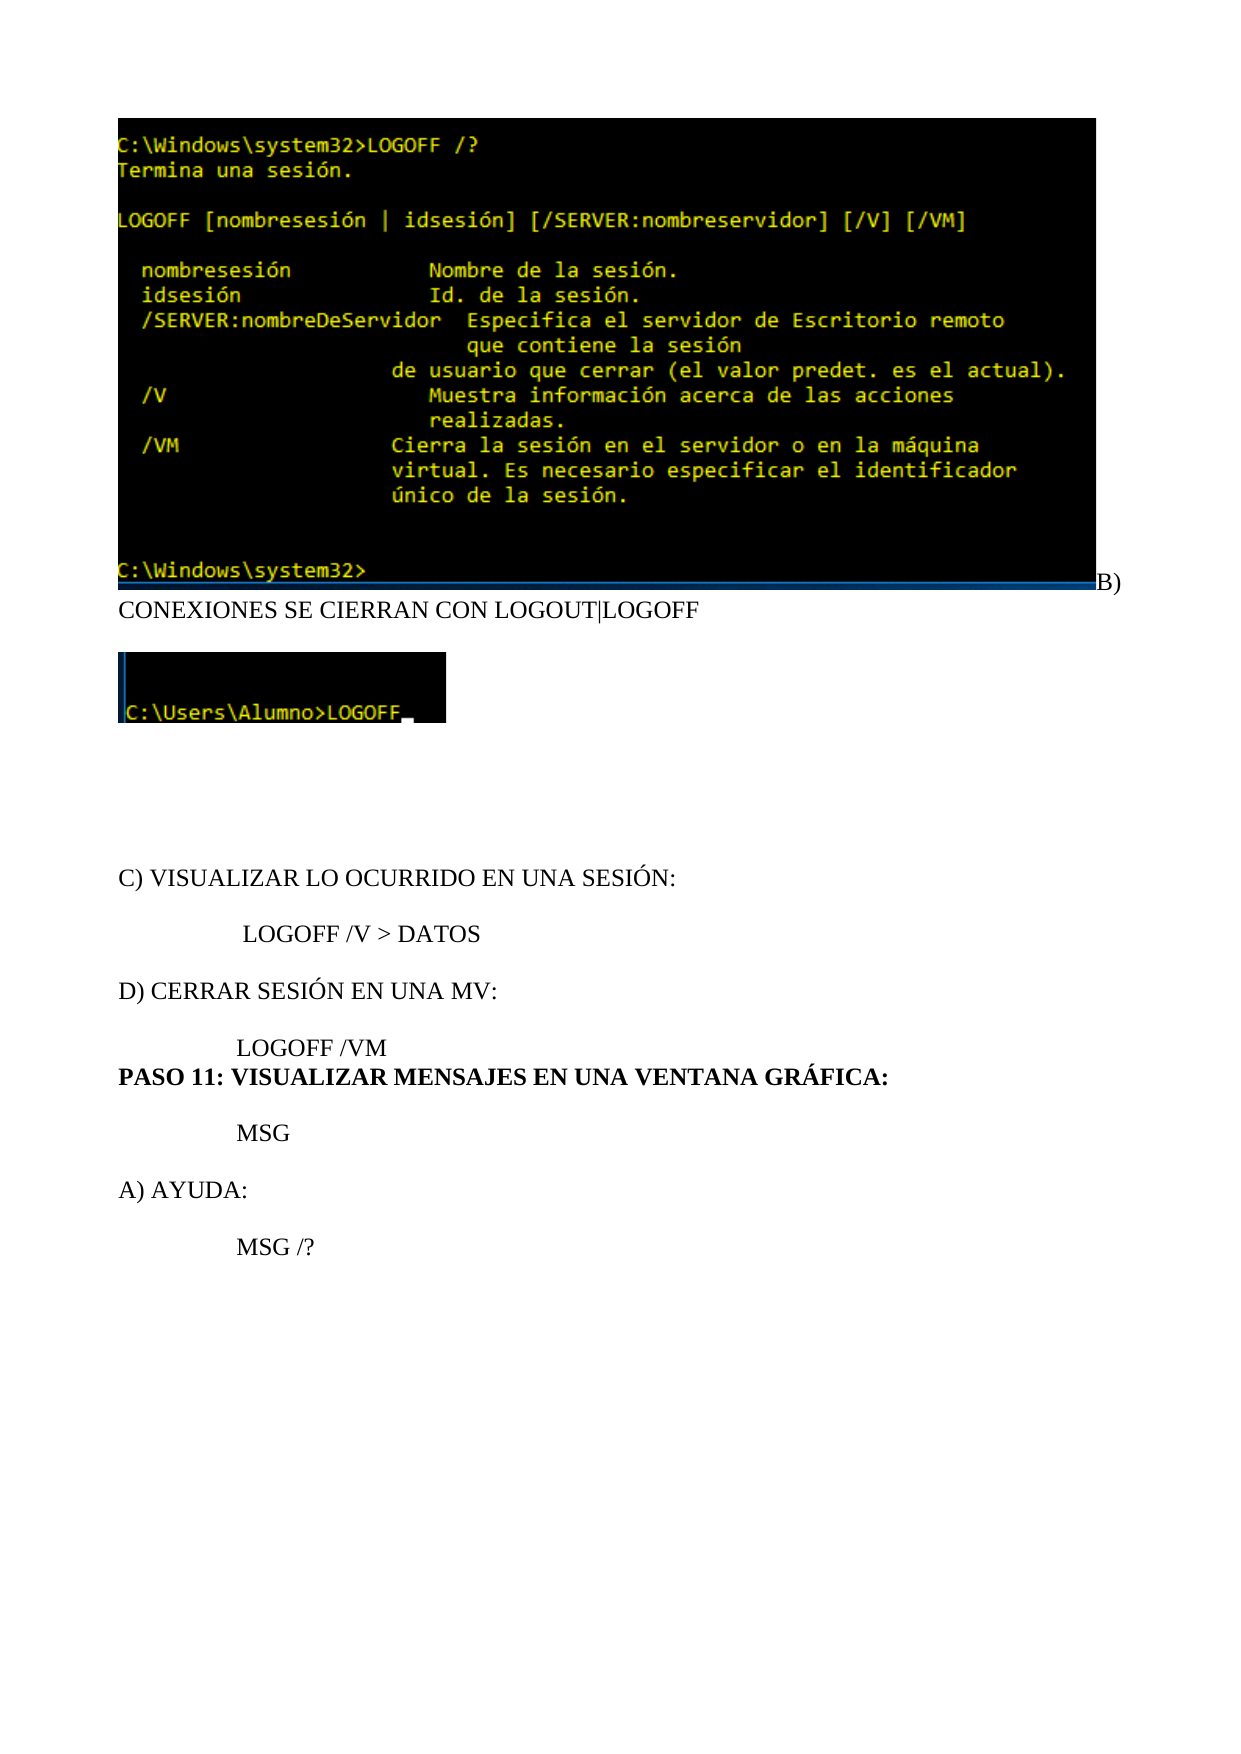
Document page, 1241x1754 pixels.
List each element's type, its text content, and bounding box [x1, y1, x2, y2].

text MSG [118, 1118, 1122, 1147]
text PASO 11: VISUALIZAR MENSAJES EN UNA VENTANA GRÁFICA: [118, 1062, 1122, 1090]
text A) AYUDA: [118, 1175, 1122, 1204]
text C) VISUALIZAR LO OCURRIDO EN UNA SESIÓN: [118, 863, 1122, 891]
text MSG /? [118, 1232, 1122, 1261]
text D) CERRAR SESIÓN EN UNA MV: [118, 976, 1122, 1005]
text B) CONEXIONES SE CIERRAN CON LOGOUT|LOGOFF [118, 118, 1122, 624]
text LOGOFF /VM [118, 1033, 1122, 1062]
text LOGOFF /V > DATOS [118, 919, 1122, 948]
